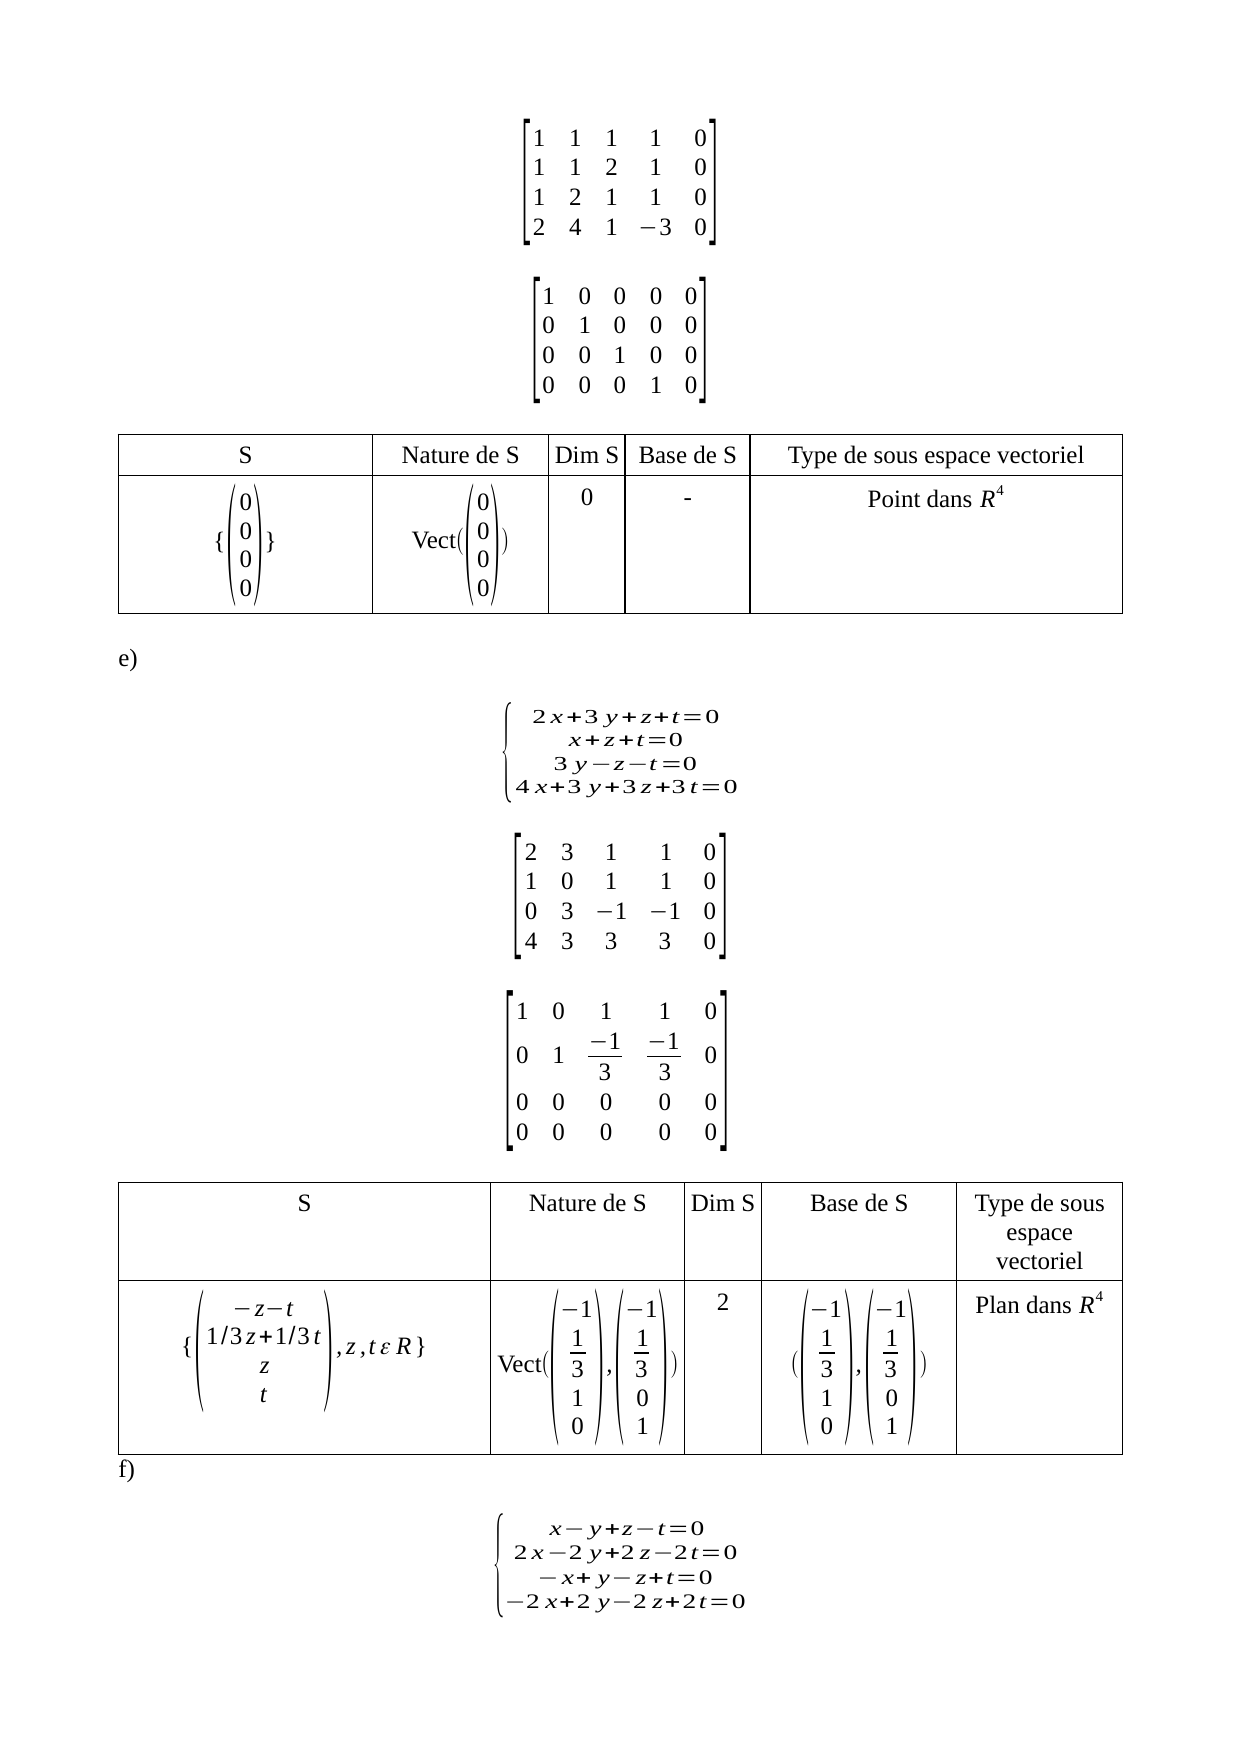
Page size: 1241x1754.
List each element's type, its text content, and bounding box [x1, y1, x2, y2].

table_cell [119, 476, 372, 613]
table_header Dim S [549, 435, 624, 475]
table_cell [119, 1281, 490, 1453]
table_header Type de sous espace vectoriel [751, 435, 1122, 475]
table_cell Plan dans [957, 1281, 1122, 1453]
text e) [118, 643, 1122, 672]
table_cell Vect [373, 476, 548, 613]
table_cell Point dans [751, 476, 1122, 613]
table_cell Vect [491, 1281, 684, 1453]
table_header Nature de S [373, 435, 548, 475]
table_header Base de S [626, 435, 749, 475]
text f) [118, 1455, 1122, 1483]
table_header Dim S [685, 1183, 761, 1280]
table_header S [119, 435, 372, 475]
table_cell [762, 1281, 956, 1453]
table_header S [119, 1183, 490, 1280]
table_header Nature de S [491, 1183, 684, 1280]
table_cell 2 [685, 1281, 761, 1453]
table_header Type de sous espace vectoriel [957, 1183, 1122, 1280]
table_header Base de S [762, 1183, 956, 1280]
table_cell 0 [549, 476, 624, 613]
table_cell - [626, 476, 749, 613]
